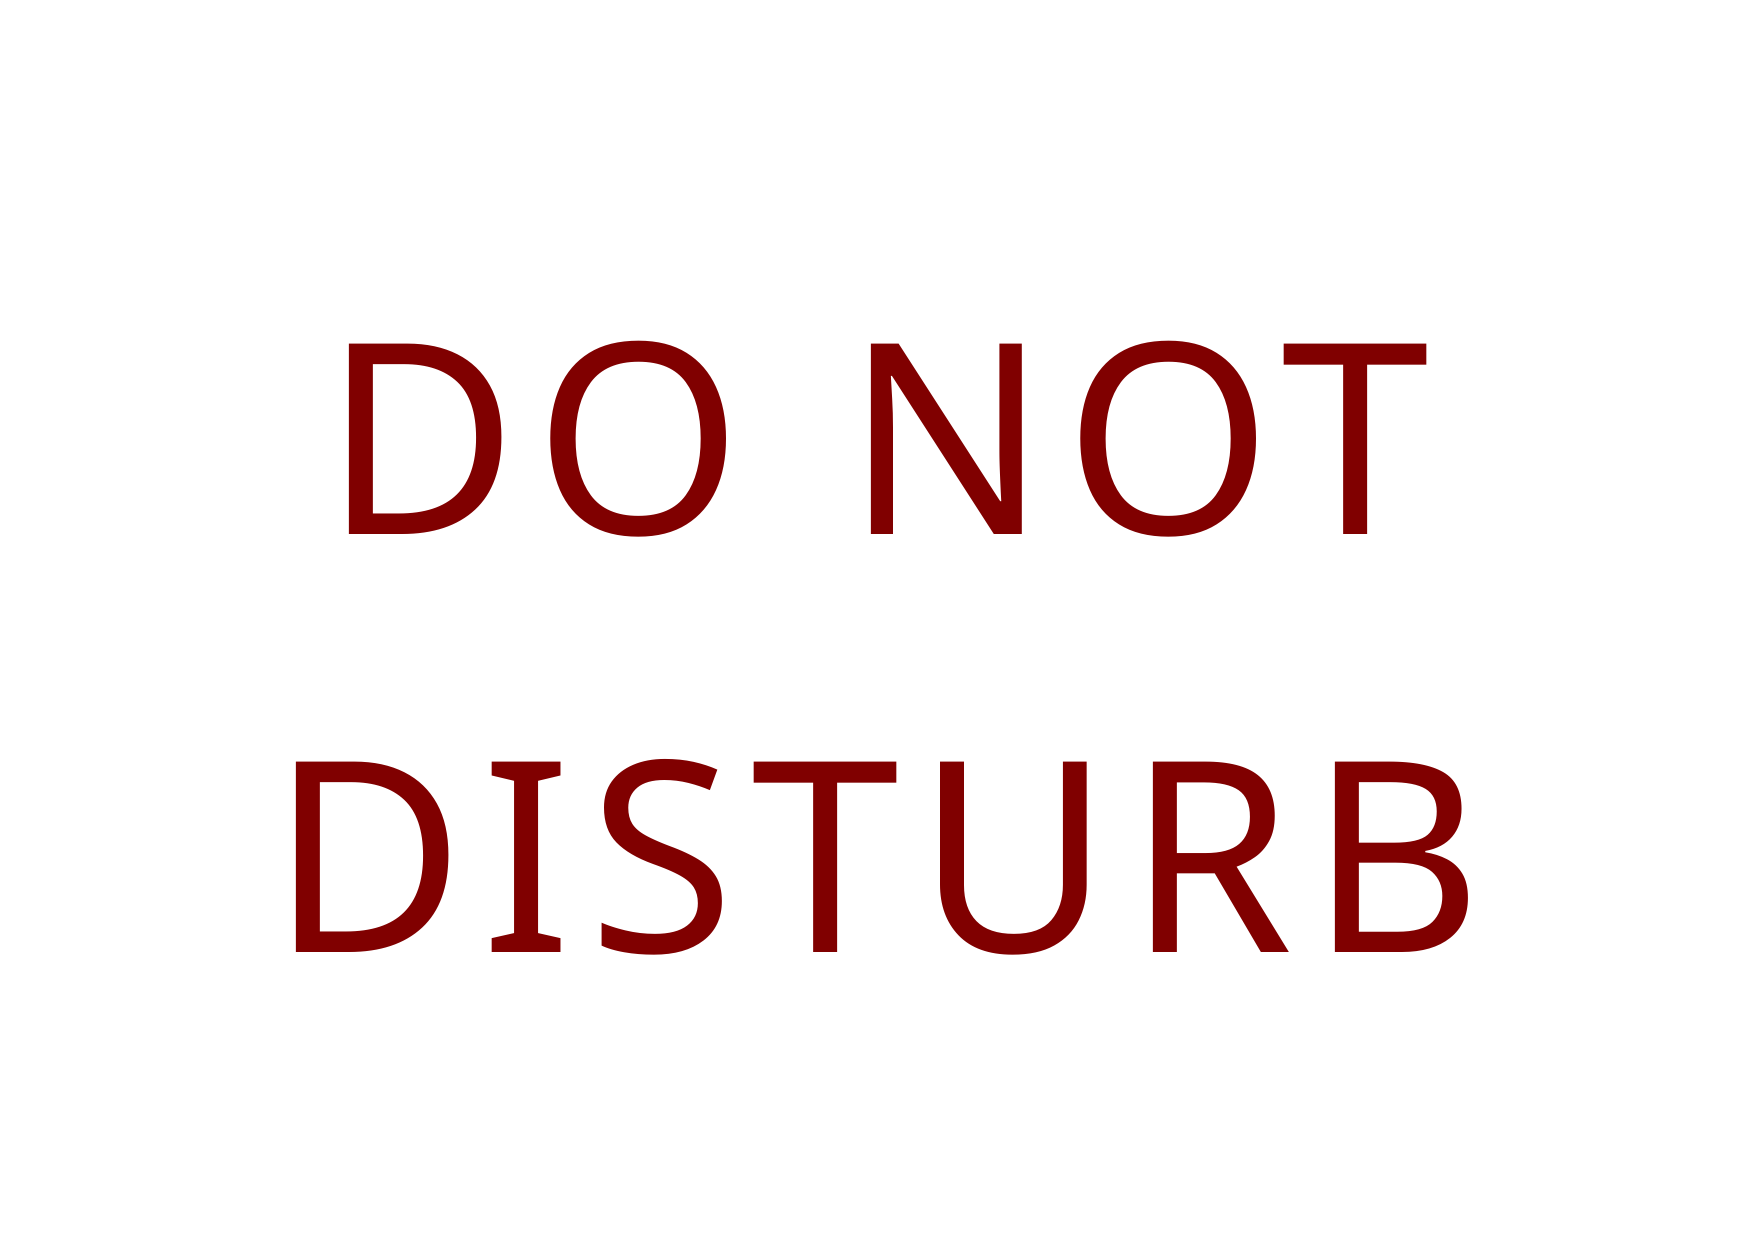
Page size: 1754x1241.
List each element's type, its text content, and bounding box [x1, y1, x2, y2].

text DISTURB [118, 667, 1636, 1030]
text DO NOT [118, 249, 1636, 613]
